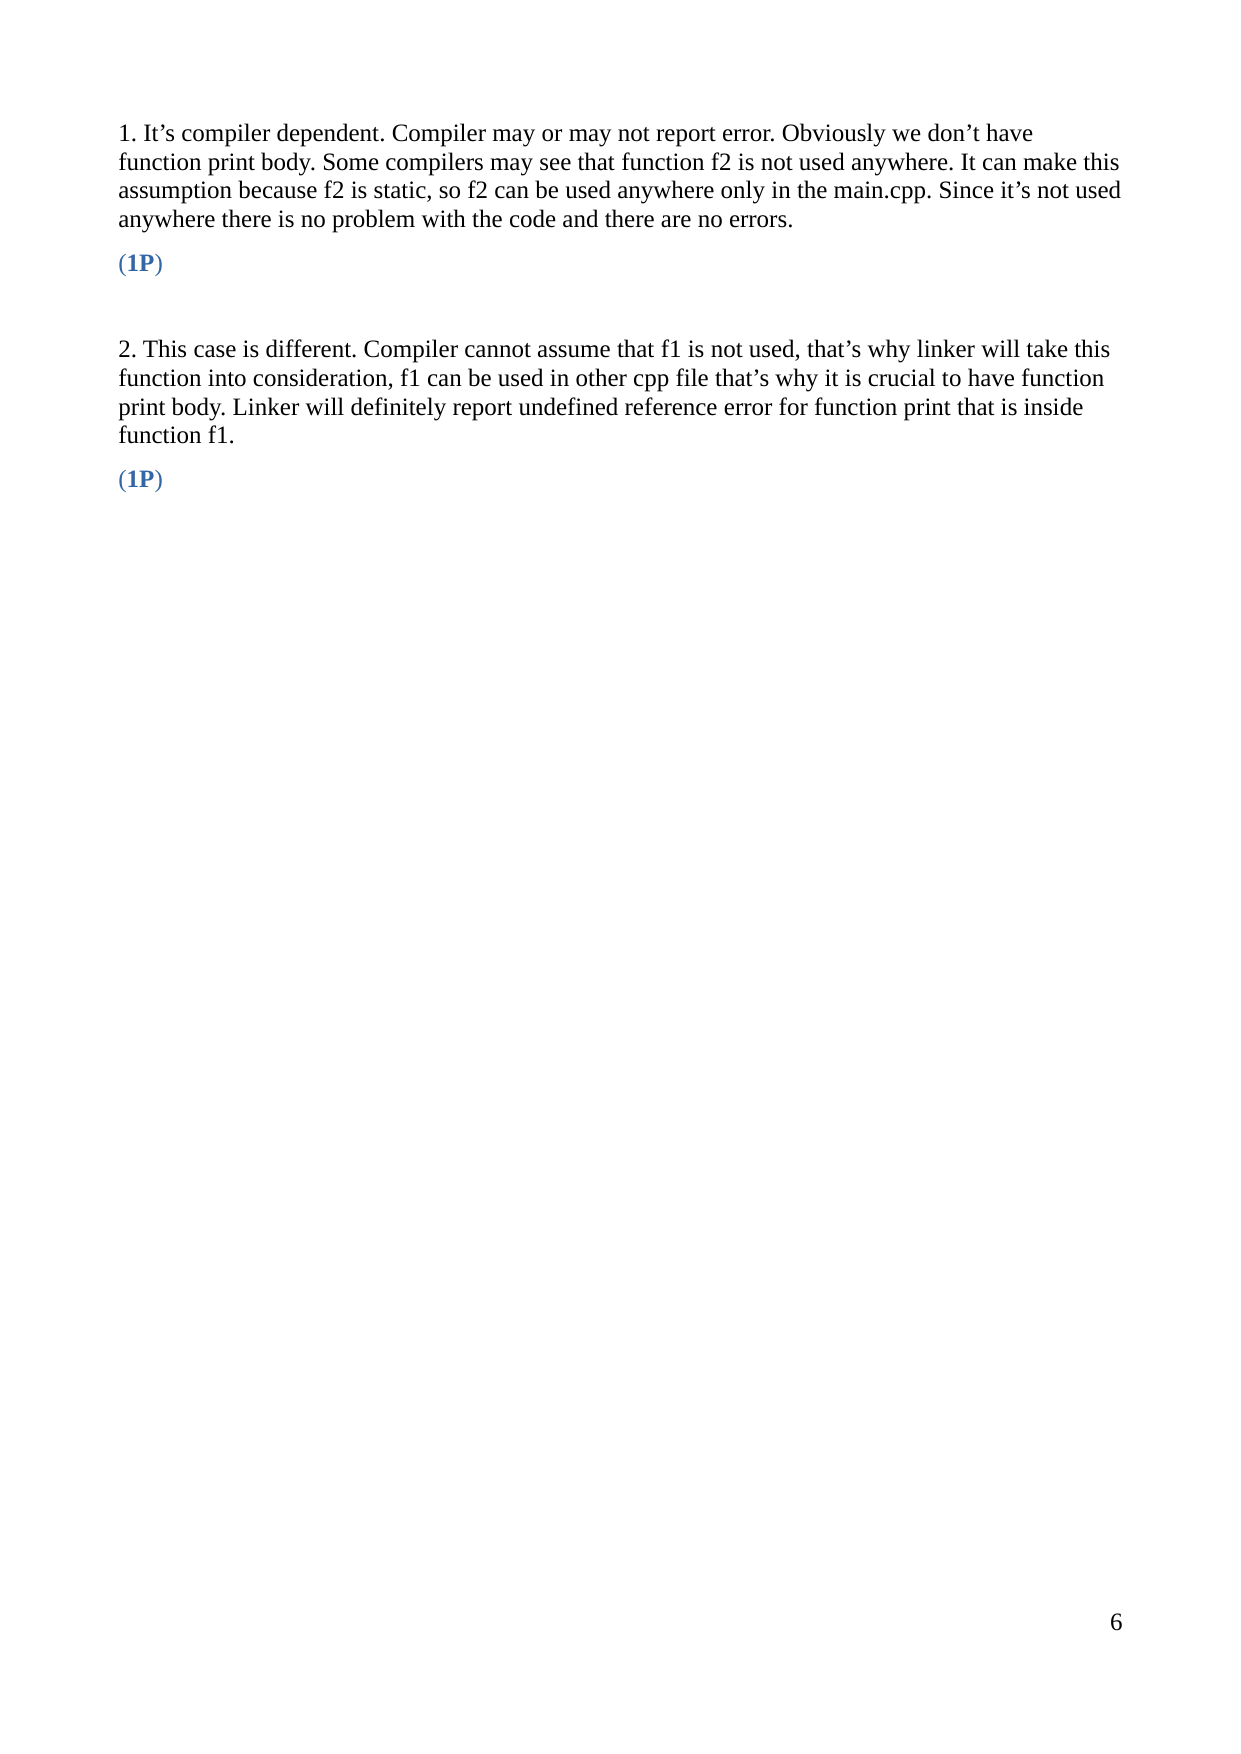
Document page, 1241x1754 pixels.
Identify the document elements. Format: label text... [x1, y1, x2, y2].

text 1. It’s compiler dependent. Compiler may or may not report error. Obviously we don’t have function print body. Some compilers may see that function f2 is not used anywhere. It can make this assumption because f2 is static, so f2 can be used anywhere only in the main.cpp. Since it’s not used anywhere there is no problem with the code and there are no errors. [118, 118, 1122, 233]
text 2. This case is different. Compiler cannot assume that f1 is not used, that’s why linker will take this function into consideration, f1 can be used in other cpp file that’s why it is crucial to have function print body. Linker will definitely report undefined reference error for function print that is inside function f1. [118, 334, 1122, 449]
text (1P) [118, 248, 1122, 276]
text (1P) [118, 464, 1122, 493]
